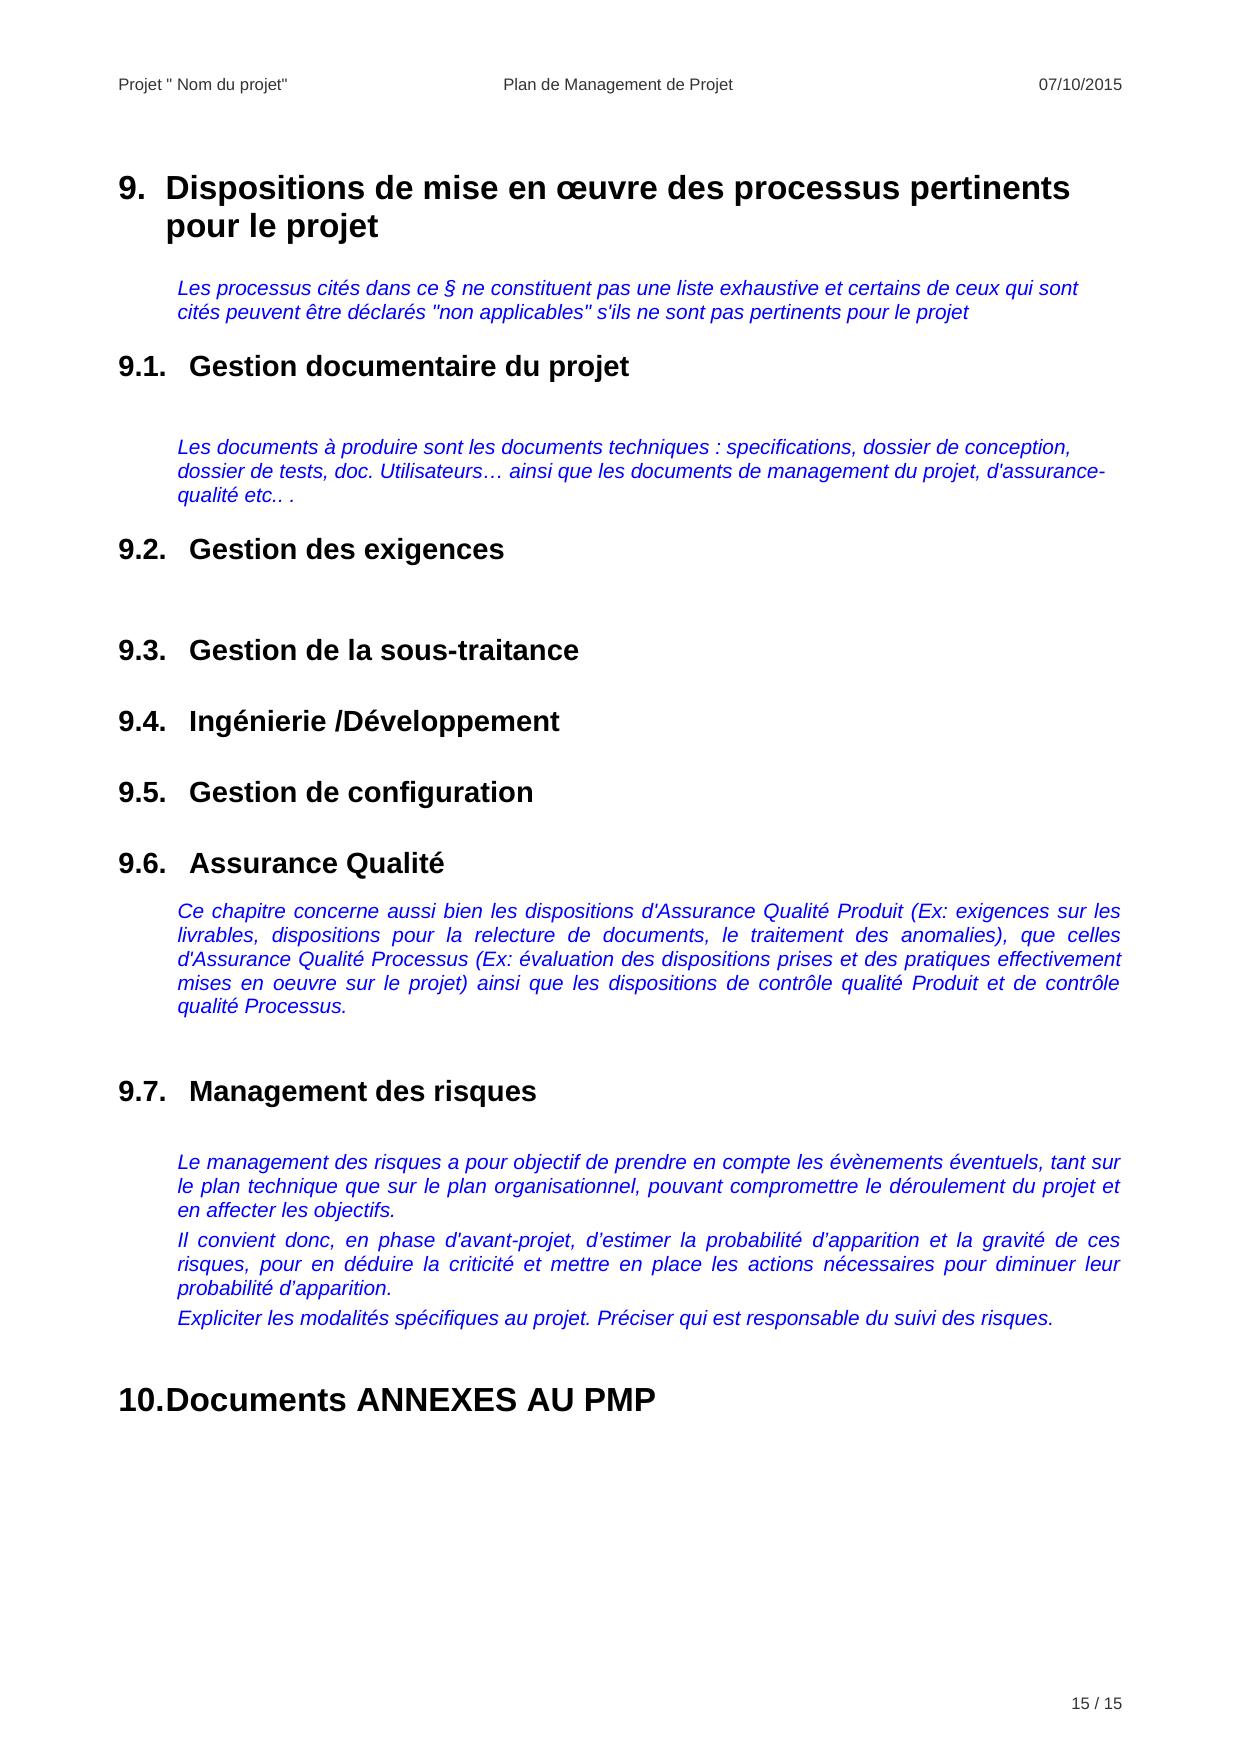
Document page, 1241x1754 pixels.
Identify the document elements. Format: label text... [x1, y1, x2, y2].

text Il convient donc, en phase d'avant-projet, d’estimer la probabilité d’apparition et la gravité de ces risques, pour en déduire la criticité et mettre en place les actions nécessaires pour diminuer leur probabilité d’apparition. [177, 1228, 1122, 1300]
text Expliciter les modalités spécifiques au projet. Préciser qui est responsable du suivi des risques. [177, 1306, 1122, 1330]
subtitle Documents ANNEXES AU PMP [118, 1380, 1122, 1418]
text Les documents à produire sont les documents techniques : specifications, dossier de conception, dossier de tests, doc. Utilisateurs… ainsi que les documents de management du projet, d'assurance-qualité etc.. . [177, 435, 1122, 507]
text Le management des risques a pour objectif de prendre en compte les évènements éventuels, tant sur le plan technique que sur le plan organisationnel, pouvant compromettre le déroulement du projet et en affecter les objectifs. [177, 1150, 1122, 1222]
subtitle Gestion documentaire du projet [118, 349, 1122, 416]
subtitle Dispositions de mise en œuvre des processus pertinents pour le projet [118, 168, 1122, 245]
subtitle Ingénierie /Développement [118, 704, 1122, 738]
subtitle Management des risques [118, 1073, 1122, 1107]
subtitle Gestion de configuration [118, 775, 1122, 809]
subtitle Assurance Qualité [118, 846, 1122, 880]
text Ce chapitre concerne aussi bien les dispositions d'Assurance Qualité Produit (Ex: exigences sur les livrables, dispositions pour la relecture de documents, le traitement des anomalies), que celles d'Assurance Qualité Processus (Ex: évaluation des dispositions prises et des pratiques effectivement mises en oeuvre sur le projet) ainsi que les dispositions de contrôle qualité Produit et de contrôle qualité Processus. [177, 898, 1122, 1018]
subtitle Gestion de la sous-traitance [118, 633, 1122, 667]
text Les processus cités dans ce § ne constituent pas une liste exhaustive et certains de ceux qui sont cités peuvent être déclarés "non applicables" s'ils ne sont pas pertinents pour le projet [177, 276, 1122, 324]
subtitle Gestion des exigences [118, 532, 1122, 565]
